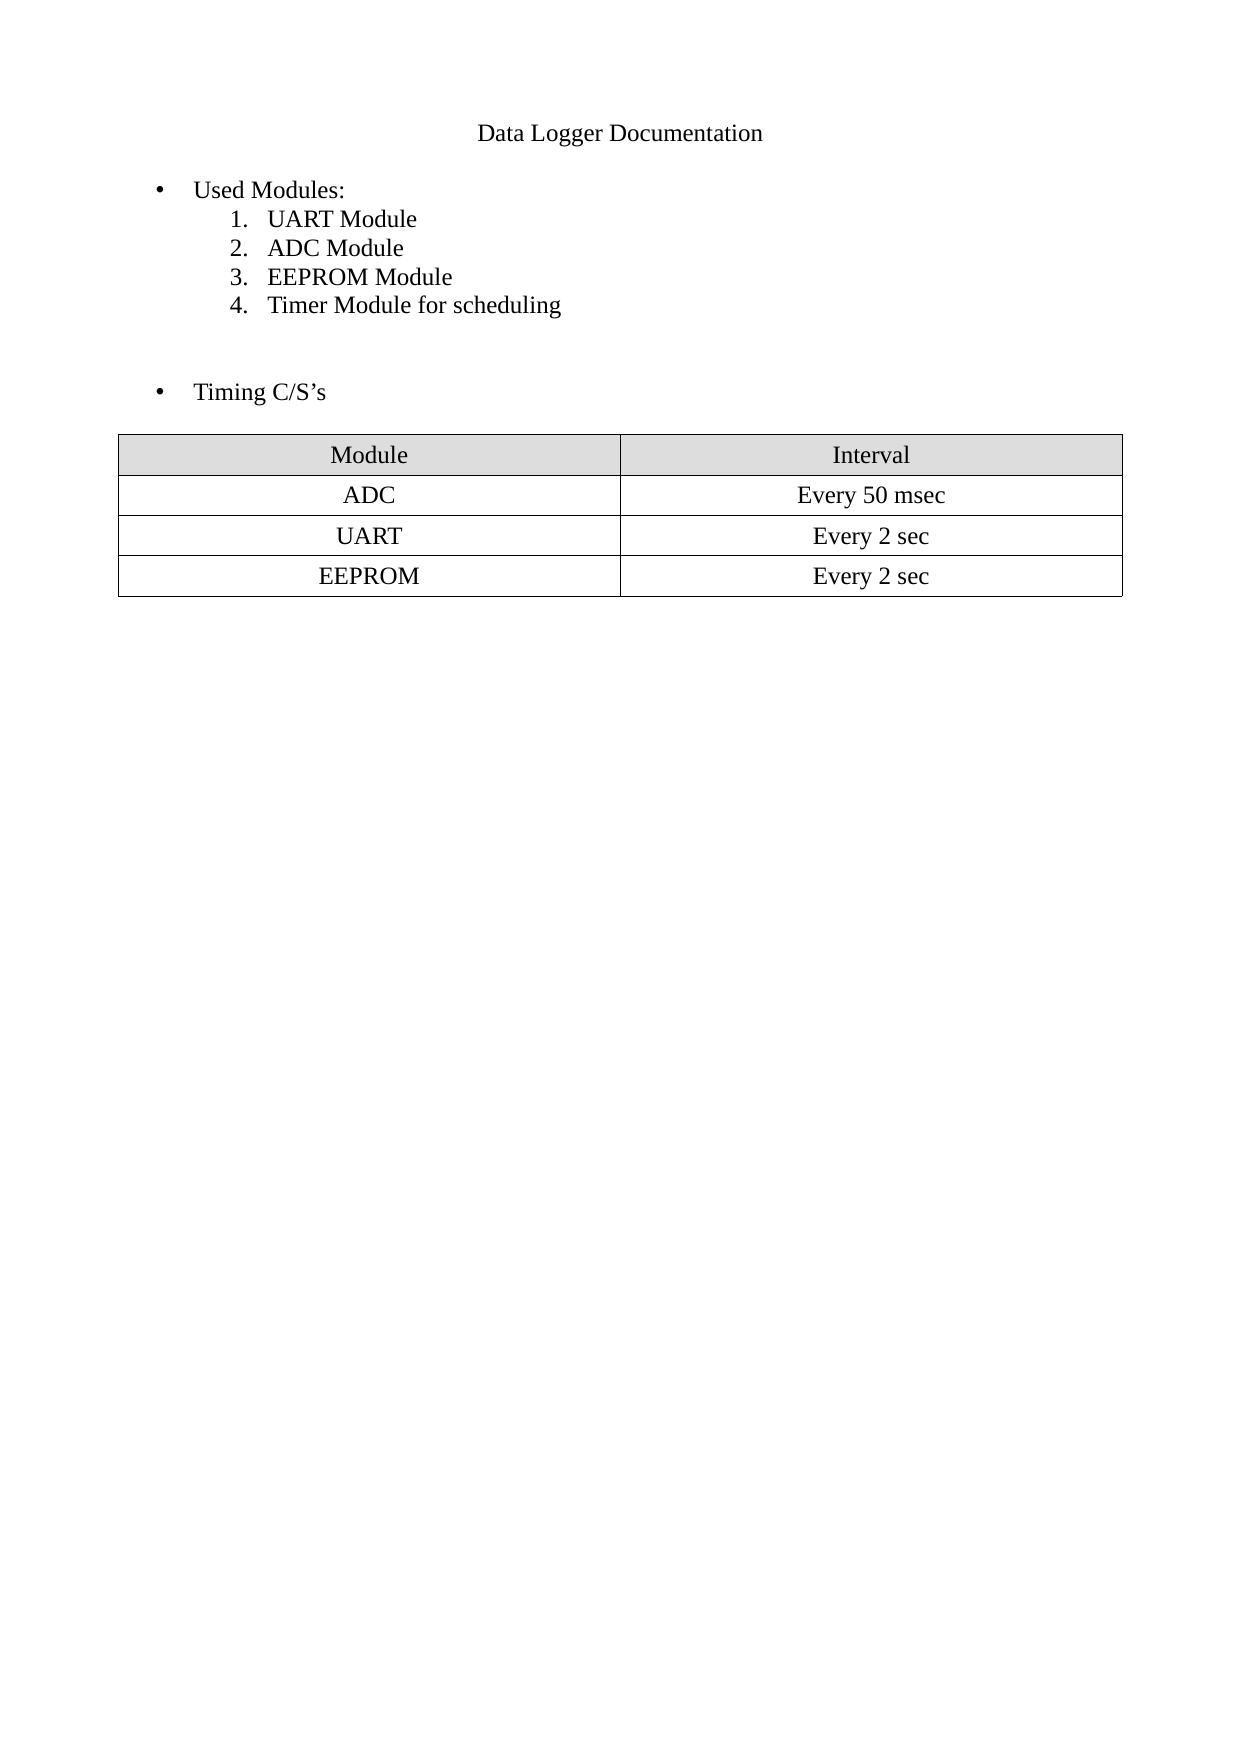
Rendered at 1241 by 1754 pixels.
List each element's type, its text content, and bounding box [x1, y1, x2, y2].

table_cell Every 50 msec [621, 476, 1122, 515]
table_cell EEPROM [119, 556, 620, 596]
text Data Logger Documentation [118, 118, 1122, 147]
table_cell UART [119, 516, 620, 555]
list UART Module [229, 204, 1122, 233]
table_cell Every 2 sec [621, 516, 1122, 555]
list Timing C/S’s [156, 377, 1122, 406]
list ADC Module [229, 233, 1122, 262]
table_header Interval [621, 435, 1122, 475]
list EEPROM Module [229, 262, 1122, 291]
table_cell Every 2 sec [621, 556, 1122, 596]
list Timer Module for scheduling [229, 291, 1122, 319]
list Used Modules: [156, 176, 1122, 204]
table_header Module [119, 435, 620, 475]
table_cell ADC [119, 476, 620, 515]
